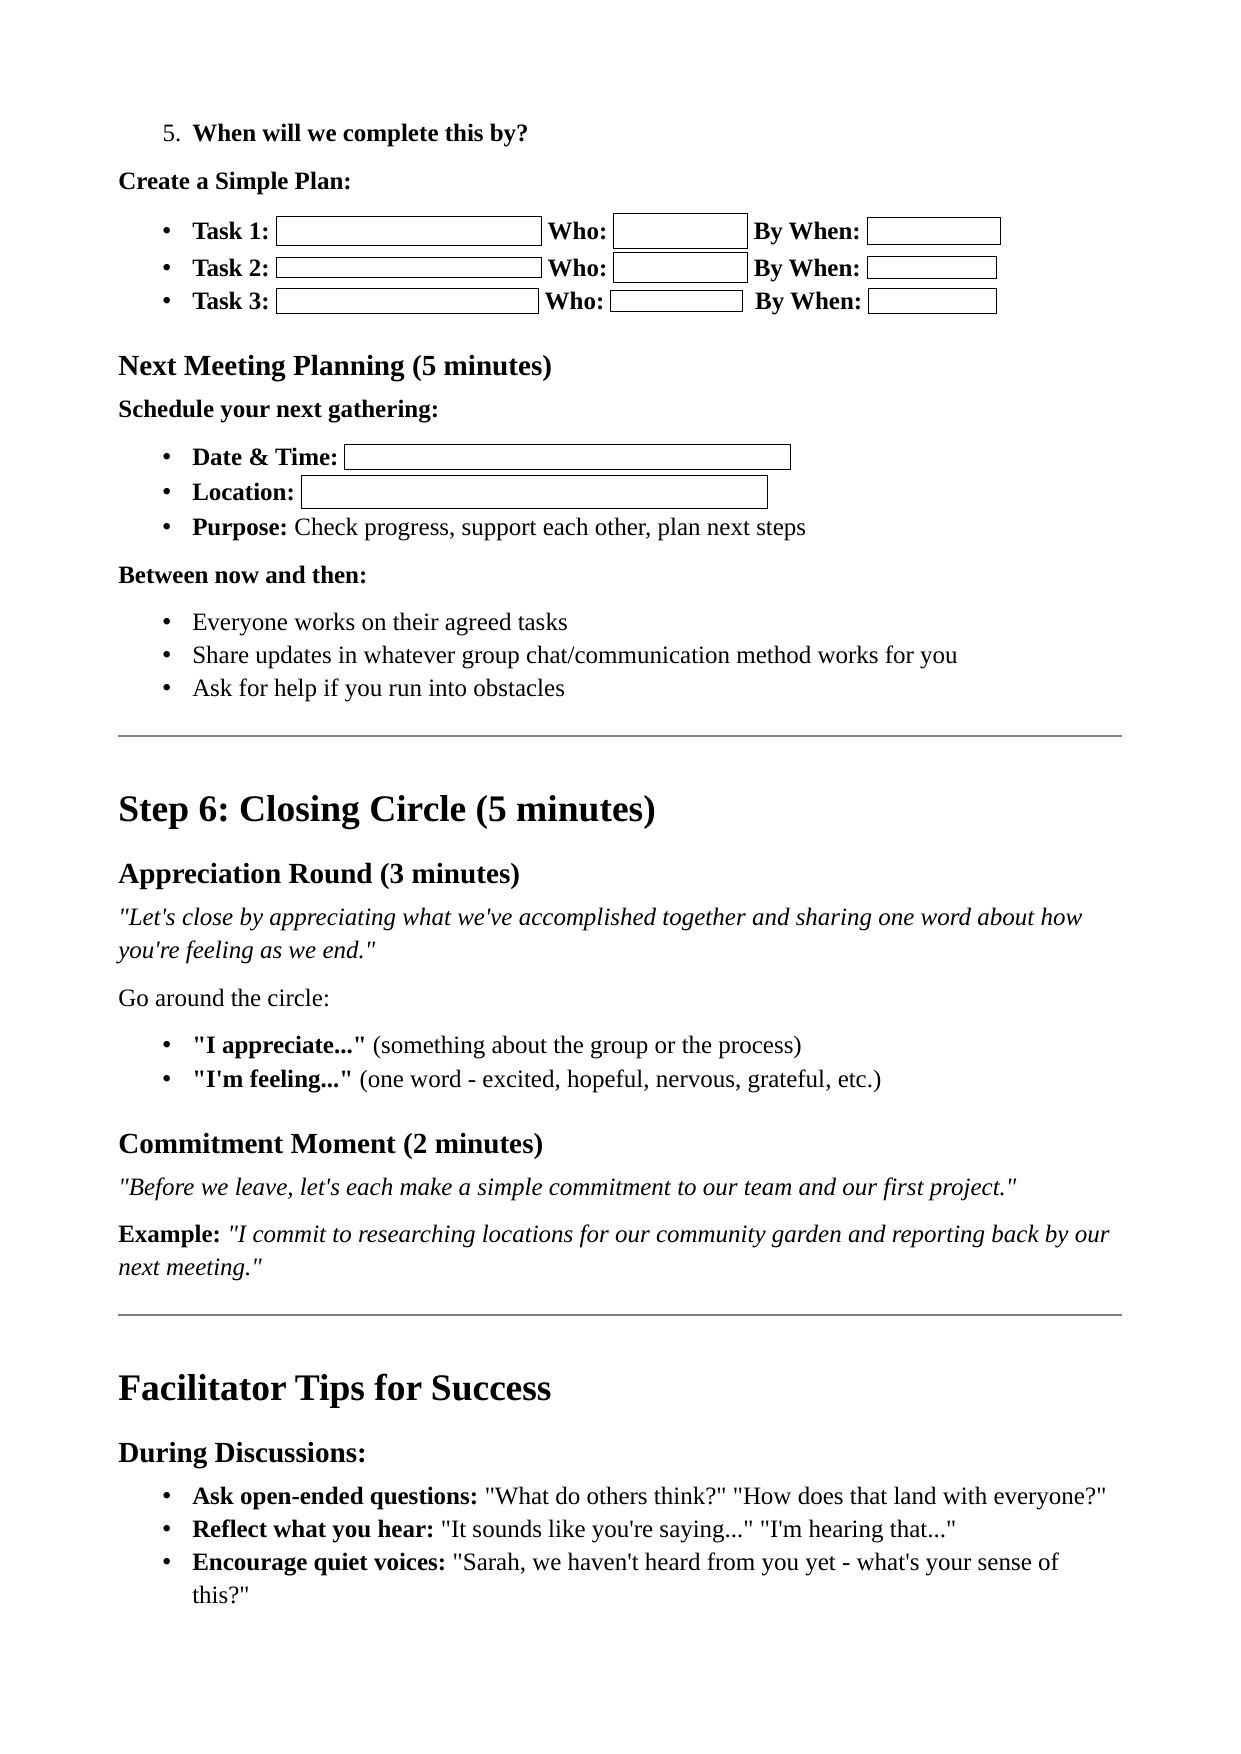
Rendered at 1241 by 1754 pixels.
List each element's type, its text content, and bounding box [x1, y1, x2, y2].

list Encourage quiet voices: "Sarah, we haven't heard from you yet - what's your sense of this?" [162, 1547, 1122, 1609]
subtitle Step 6: Closing Circle (5 minutes) [118, 786, 1122, 829]
list Reflect what you hear: "It sounds like you're saying..." "I'm hearing that..." [162, 1514, 1122, 1543]
list Location: [162, 475, 301, 508]
list "I appreciate..." (something about the group or the process) [162, 1031, 1122, 1059]
text "Let's close by appreciating what we've accomplished together and sharing one word about how you're feeling as we end." [118, 902, 1122, 964]
subtitle Facilitator Tips for Success [118, 1365, 1122, 1408]
list Task 2: Who: [162, 252, 613, 282]
subtitle During Discussions: [118, 1435, 1122, 1469]
subtitle Appreciation Round (3 minutes) [118, 856, 1122, 890]
list "I'm feeling..." (one word - excited, hopeful, nervous, grateful, etc.) [162, 1064, 1122, 1092]
list When will we complete this by? [162, 118, 1122, 147]
list By When: [748, 252, 1122, 282]
list Date & Time: [162, 442, 1122, 471]
text Between now and then: [118, 560, 1122, 588]
list Task 1: Who: [162, 213, 613, 248]
subtitle Next Meeting Planning (5 minutes) [118, 348, 1122, 382]
list Ask for help if you run into obstacles [162, 673, 1122, 702]
list Ask open-ended questions: "What do others think?" "How does that land with everyone?" [162, 1481, 1122, 1510]
text "Before we leave, let's each make a simple commitment to our team and our first project." [118, 1172, 1122, 1201]
list Share updates in whatever group chat/communication method works for you [162, 640, 1122, 669]
list [768, 475, 1122, 508]
text Schedule your next gathering: [118, 394, 1122, 423]
text Example: "I commit to researching locations for our community garden and reporting back by our next meeting." [118, 1219, 1122, 1281]
list Task 3: Who: By When: [162, 286, 1122, 315]
list Purpose: Check progress, support each other, plan next steps [162, 512, 1122, 541]
list By When: [748, 213, 1122, 248]
list Everyone works on their agreed tasks [162, 607, 1122, 636]
text Create a Simple Plan: [118, 166, 1122, 194]
subtitle Commitment Moment (2 minutes) [118, 1126, 1122, 1159]
text Go around the circle: [118, 983, 1122, 1012]
